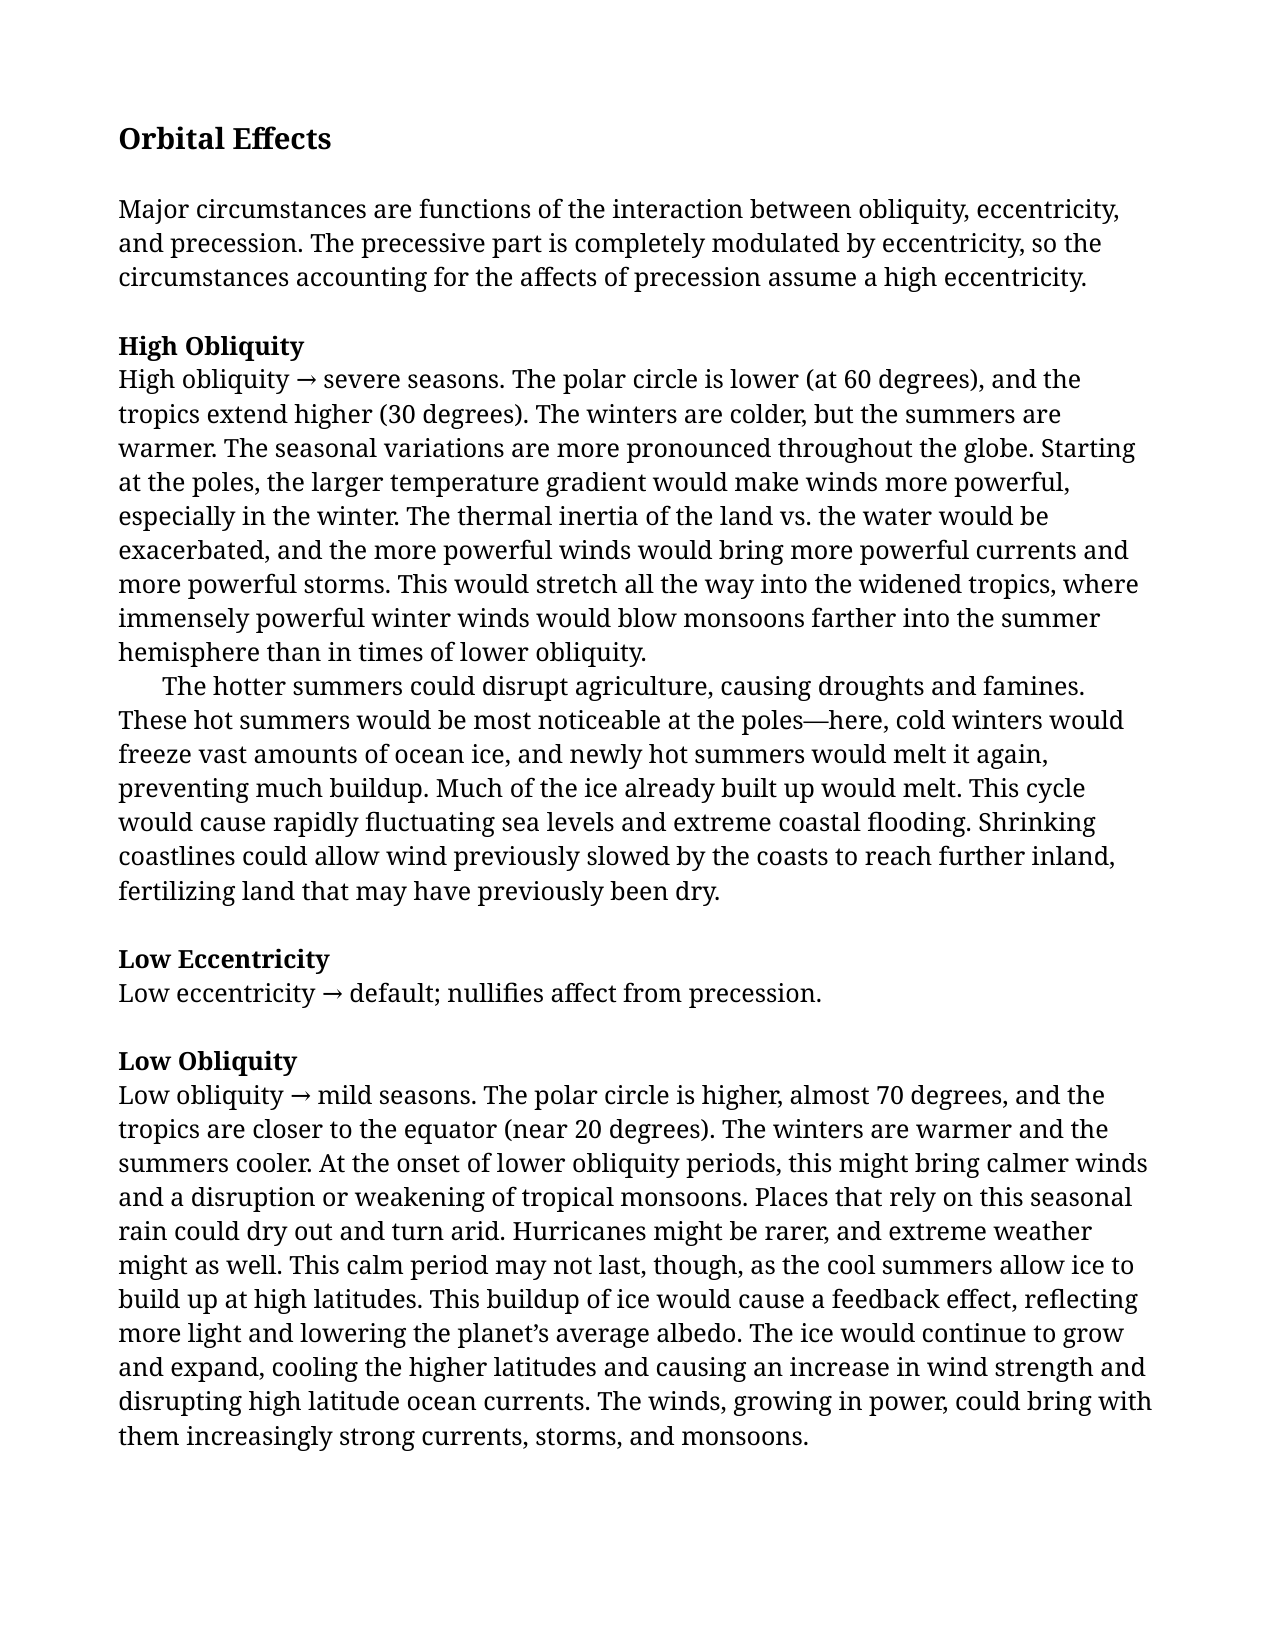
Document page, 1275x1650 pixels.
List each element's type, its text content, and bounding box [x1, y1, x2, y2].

text High obliquity → severe seasons. The polar circle is lower (at 60 degrees), and the tropics extend higher (30 degrees). The winters are colder, but the summers are warmer. The seasonal variations are more pronounced throughout the globe. Starting at the poles, the larger temperature gradient would make winds more powerful, especially in the winter. The thermal inertia of the land vs. the water would be exacerbated, and the more powerful winds would bring more powerful currents and more powerful storms. This would stretch all the way into the widened tropics, where immensely powerful winter winds would blow monsoons farther into the summer hemisphere than in times of lower obliquity. [118, 362, 1157, 669]
text The hotter summers could disrupt agriculture, causing droughts and famines. These hot summers would be most noticeable at the poles—here, cold winters would freeze vast amounts of ocean ice, and newly hot summers would melt it again, preventing much buildup. Much of the ice already built up would melt. This cycle would cause rapidly fluctuating sea levels and extreme coastal flooding. Shrinking coastlines could allow wind previously slowed by the coasts to reach further inland, fertilizing land that may have previously been dry. [118, 669, 1157, 907]
text Low Obliquity [118, 1043, 1157, 1077]
text Low Eccentricity [118, 941, 1157, 975]
text Low eccentricity → default; nullifies affect from precession. [118, 975, 1157, 1009]
text High Obliquity [118, 328, 1157, 362]
text Low obliquity → mild seasons. The polar circle is higher, almost 70 degrees, and the tropics are closer to the equator (near 20 degrees). The winters are warmer and the summers cooler. At the onset of lower obliquity periods, this might bring calmer winds and a disruption or weakening of tropical monsoons. Places that rely on this seasonal rain could dry out and turn arid. Hurricanes might be rarer, and extreme weather might as well. This calm period may not last, though, as the cool summers allow ice to build up at high latitudes. This buildup of ice would cause a feedback effect, reflecting more light and lowering the planet’s average albedo. The ice would continue to grow and expand, cooling the higher latitudes and causing an increase in wind strength and disrupting high latitude ocean currents. The winds, growing in power, could bring with them increasingly strong currents, storms, and monsoons. [118, 1077, 1157, 1452]
text Orbital Effects [118, 118, 1157, 158]
text Major circumstances are functions of the interaction between obliquity, eccentricity, and precession. The precessive part is completely modulated by eccentricity, so the circumstances accounting for the affects of precession assume a high eccentricity. [118, 192, 1157, 294]
